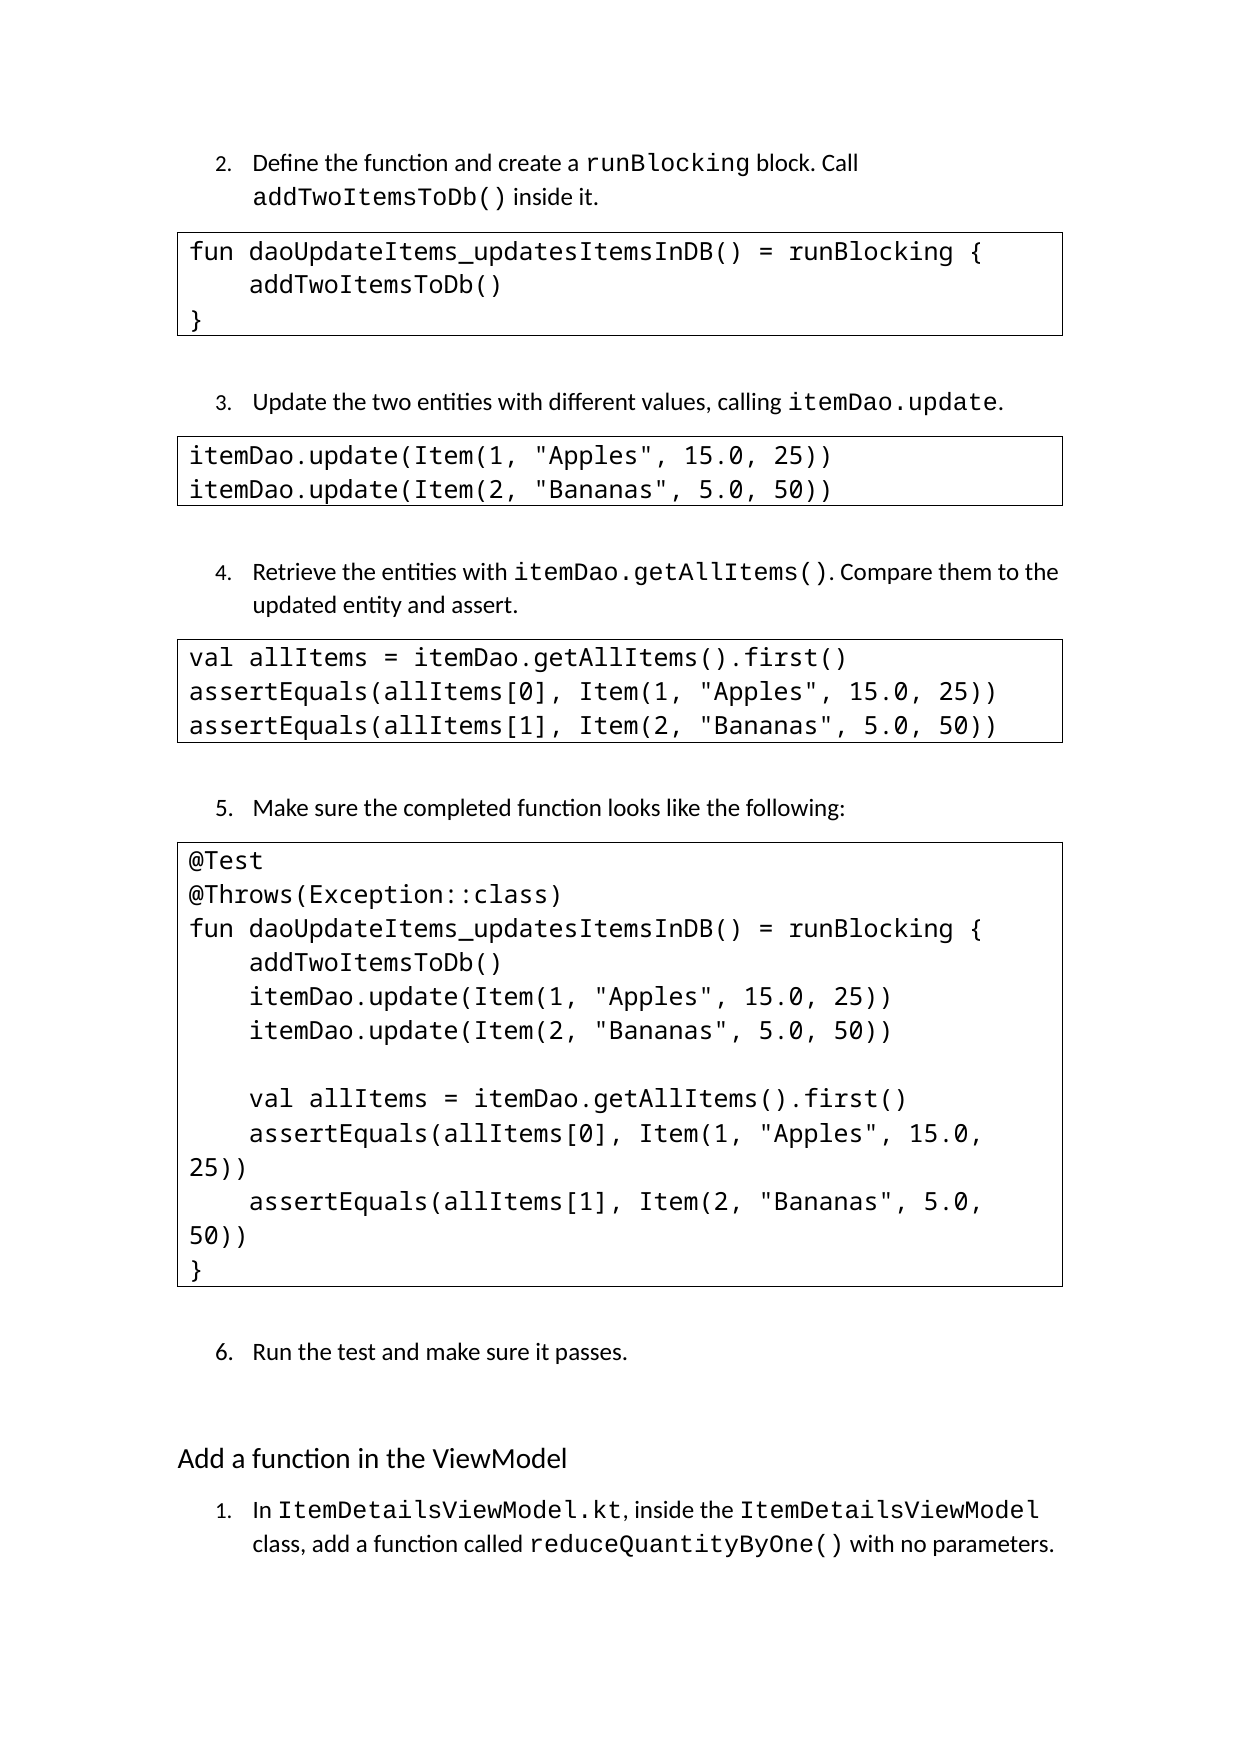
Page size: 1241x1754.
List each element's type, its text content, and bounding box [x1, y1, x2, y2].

table_header @Test @Throws(Exception::class) fun daoUpdateItems_updatesItemsInDB() = runBlocking { addTwoItemsToDb() itemDao.update(Item(1, "Apples", 15.0, 25)) itemDao.update(Item(2, "Bananas", 5.0, 50)) val allItems = itemDao.getAllItems().first() assertEquals(allItems[0], Item(1, "Apples", 15.0, 25)) assertEquals(allItems[1], Item(2, "Bananas", 5.0, 50)) } [178, 843, 1062, 1286]
list Run the test and make sure it passes. [215, 1336, 1063, 1366]
list Make sure the completed function looks like the following: [215, 792, 1063, 823]
table_header val allItems = itemDao.getAllItems().first() assertEquals(allItems[0], Item(1, "Apples", 15.0, 25)) assertEquals(allItems[1], Item(2, "Bananas", 5.0, 50)) [178, 640, 1062, 742]
table_header fun daoUpdateItems_updatesItemsInDB() = runBlocking { addTwoItemsToDb() } [178, 233, 1062, 335]
list Update the two entities with different values, calling itemDao.update. [215, 386, 1063, 417]
list Retrieve the entities with itemDao.getAllItems(). Compare them to the updated entity and assert. [215, 556, 1063, 620]
list Define the function and create a runBlocking block. Call addTwoItemsToDb() inside it. [215, 148, 1063, 213]
text Add a function in the ViewModel [177, 1440, 1063, 1475]
list In ItemDetailsViewModel.kt, inside the ItemDetailsViewModel class, add a function called reduceQuantityByOne() with no parameters. [215, 1494, 1063, 1560]
table_header itemDao.update(Item(1, "Apples", 15.0, 25)) itemDao.update(Item(2, "Bananas", 5.0, 50)) [178, 437, 1062, 505]
